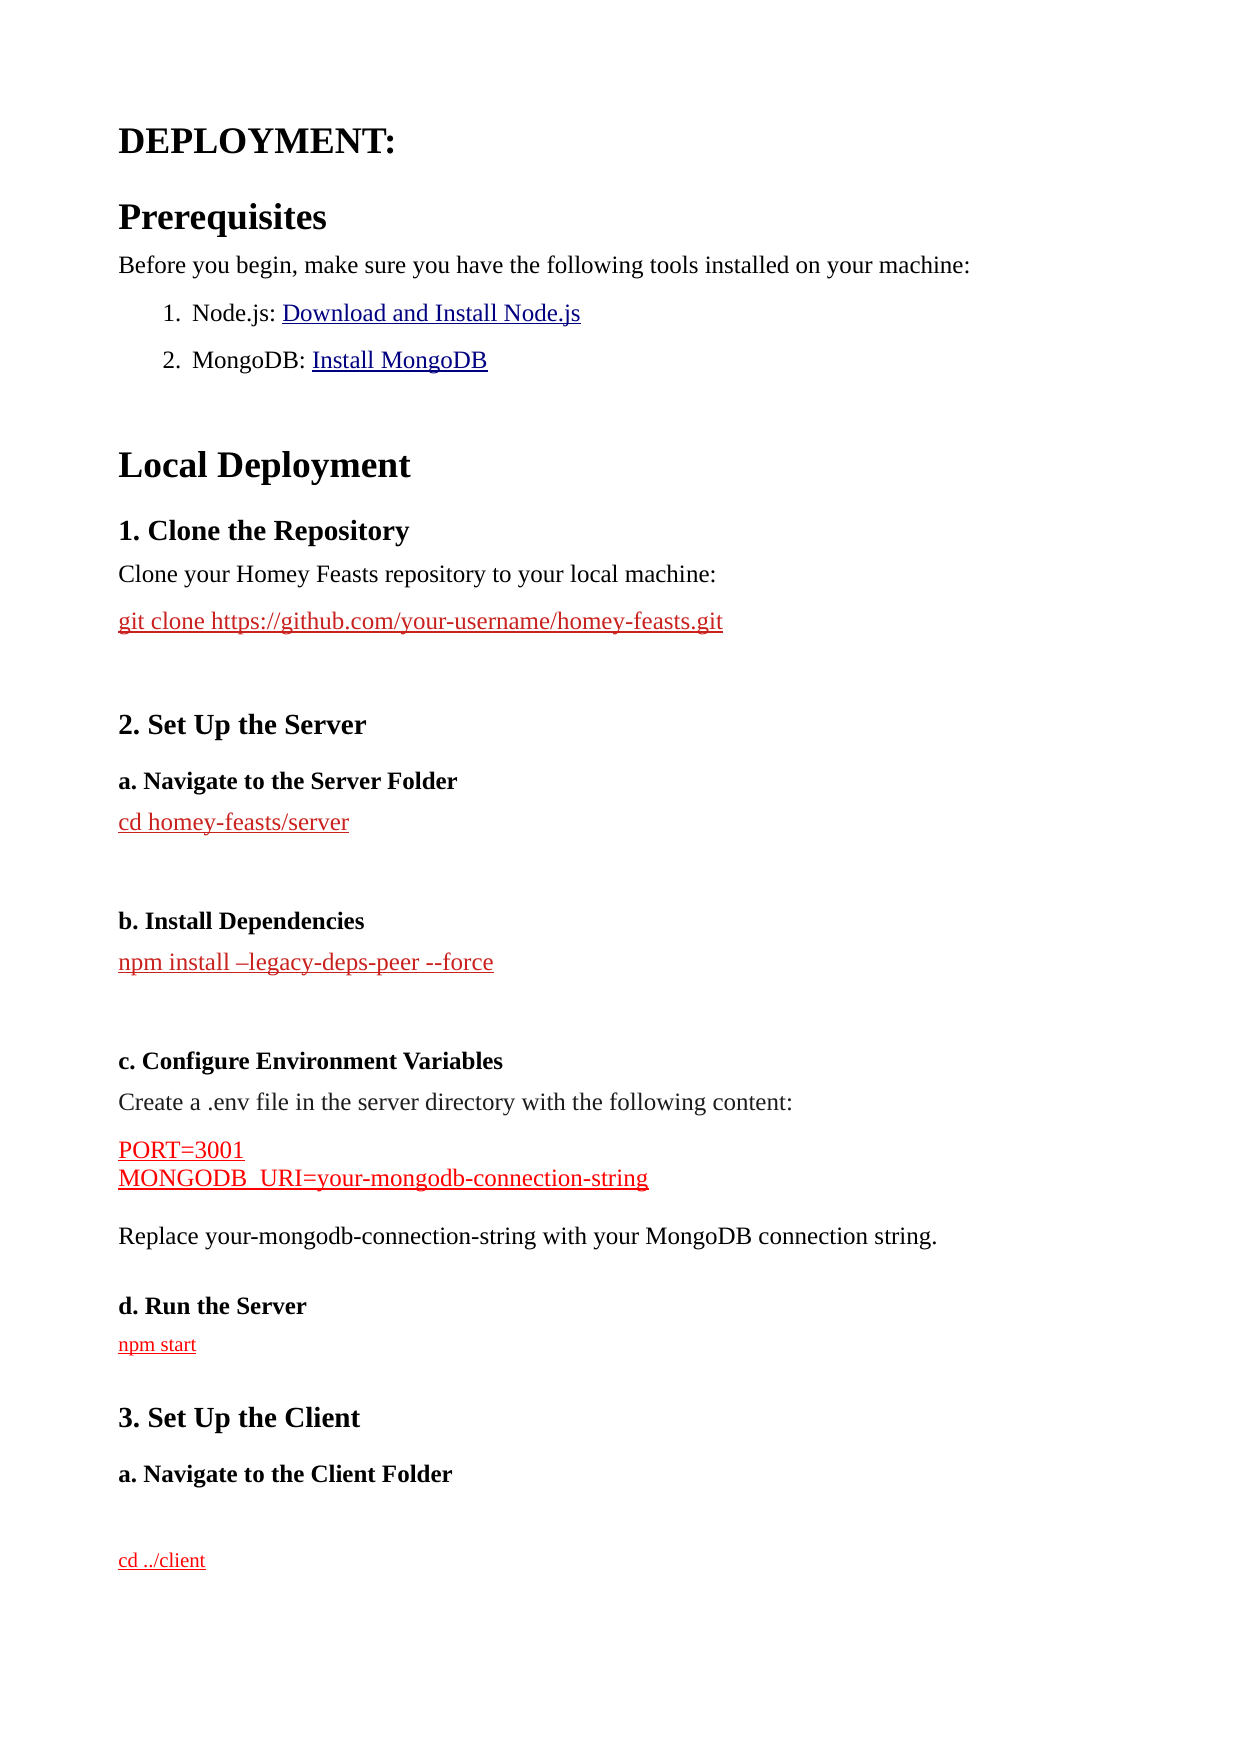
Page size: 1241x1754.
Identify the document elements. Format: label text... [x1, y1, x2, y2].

subtitle c. Configure Environment Variables [118, 1046, 1122, 1074]
text PORT=3001 MONGODB_URI=your-mongodb-connection-string [118, 1135, 1122, 1221]
text npm start [118, 1332, 1122, 1356]
text Clone your Homey Feasts repository to your local machine: [118, 559, 1122, 588]
subtitle 2. Set Up the Server [118, 707, 1122, 741]
list MongoDB: Install MongoDB [162, 345, 1122, 374]
subtitle 3. Set Up the Client [77, 1400, 1122, 1434]
subtitle Prerequisites [118, 194, 1122, 238]
text cd homey-feasts/server [118, 807, 1122, 864]
text Create a .env file in the server directory with the following content: [118, 1087, 1122, 1116]
subtitle a. Navigate to the Server Folder [118, 766, 1122, 794]
subtitle Local Deployment [118, 443, 1122, 486]
subtitle b. Install Dependencies [118, 906, 1122, 934]
text npm install –legacy-deps-peer --force [118, 947, 1122, 1004]
subtitle DEPLOYMENT: [118, 118, 1122, 161]
subtitle a. Navigate to the Client Folder [118, 1459, 1122, 1488]
text Replace your-mongodb-connection-string with your MongoDB connection string. [118, 1221, 1122, 1250]
subtitle 1. Clone the Repository [118, 513, 1122, 546]
text Before you begin, make sure you have the following tools installed on your machine: [118, 250, 1122, 279]
text cd ../client [118, 1548, 1122, 1572]
text git clone https://github.com/your-username/homey-feasts.git [118, 606, 1122, 664]
list Node.js: Download and Install Node.js [162, 298, 1122, 327]
subtitle d. Run the Server [118, 1291, 1122, 1320]
